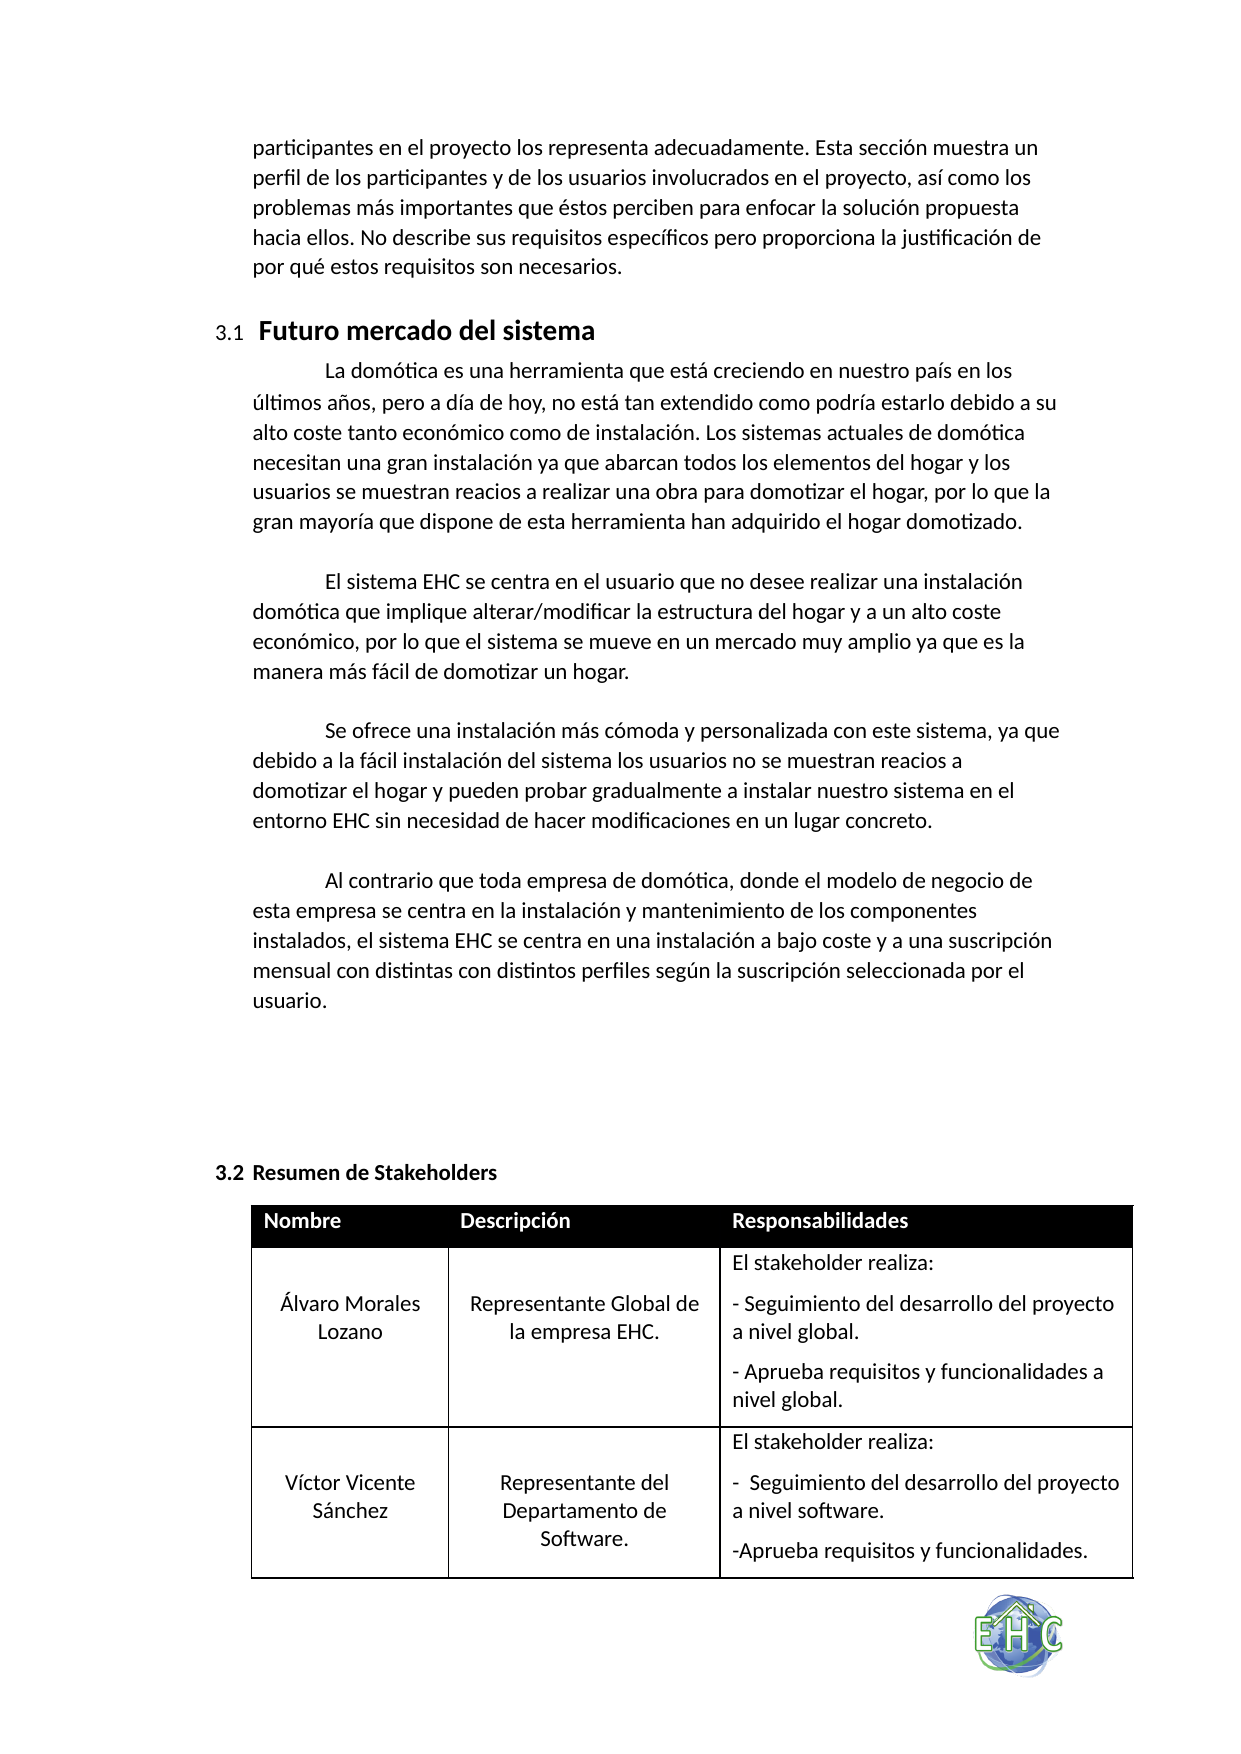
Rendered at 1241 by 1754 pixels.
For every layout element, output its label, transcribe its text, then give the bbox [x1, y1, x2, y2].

table_cell Víctor Vicente Sánchez [252, 1428, 448, 1577]
table_cell Álvaro Morales Lozano [252, 1248, 448, 1426]
list Futuro mercado del sistema La domótica es una herramienta que está creciendo en nuestro país en los últimos años, pero a día de hoy, no está tan extendido como podría estarlo debido a su alto coste tanto económico como de instalación. Los sistemas actuales de domótica necesitan una gran instalación ya que abarcan todos los elementos del hogar y los usuarios se muestran reacios a realizar una obra para domotizar el hogar, por lo que la gran mayoría que dispone de esta herramienta han adquirido el hogar domotizado. El sistema EHC se centra en el usuario que no desee realizar una instalación domótica que implique alterar/modificar la estructura del hogar y a un alto coste económico, por lo que el sistema se mueve en un mercado muy amplio ya que es la manera más fácil de domotizar un hogar. Se ofrece una instalación más cómoda y personalizada con este sistema, ya que debido a la fácil instalación del sistema los usuarios no se muestran reacios a domotizar el hogar y pueden probar gradualmente a instalar nuestro sistema en el entorno EHC sin necesidad de hacer modificaciones en un lugar concreto. Al contrario que toda empresa de domótica, donde el modelo de negocio de esta empresa se centra en la instalación y mantenimiento de los componentes instalados, el sistema EHC se centra en una instalación a bajo coste y a una suscripción mensual con distintas con distintos perfiles según la suscripción seleccionada por el usuario. [215, 312, 1063, 1014]
table_cell El stakeholder realiza: - Seguimiento del desarrollo del proyecto a nivel global. - Aprueba requisitos y funcionalidades a nivel global. [721, 1248, 1132, 1426]
picture [972, 1590, 1063, 1681]
table_cell El stakeholder realiza: - Seguimiento del desarrollo del proyecto a nivel software. -Aprueba requisitos y funcionalidades. [721, 1428, 1132, 1577]
list participantes en el proyecto los representa adecuadamente. Esta sección muestra un perfil de los participantes y de los usuarios involucrados en el proyecto, así como los problemas más importantes que éstos perciben para enfocar la solución propuesta hacia ellos. No describe sus requisitos específicos pero proporciona la justificación de por qué estos requisitos son necesarios. [215, 133, 1063, 310]
table_header Nombre [252, 1206, 448, 1247]
table_header Responsabilidades [721, 1206, 1132, 1247]
list Resumen de Stakeholders [215, 1158, 1063, 1186]
table_cell Representante Global de la empresa EHC. [449, 1248, 719, 1426]
table_header Descripción [449, 1206, 719, 1247]
table_cell Representante del Departamento de Software. [449, 1428, 719, 1577]
